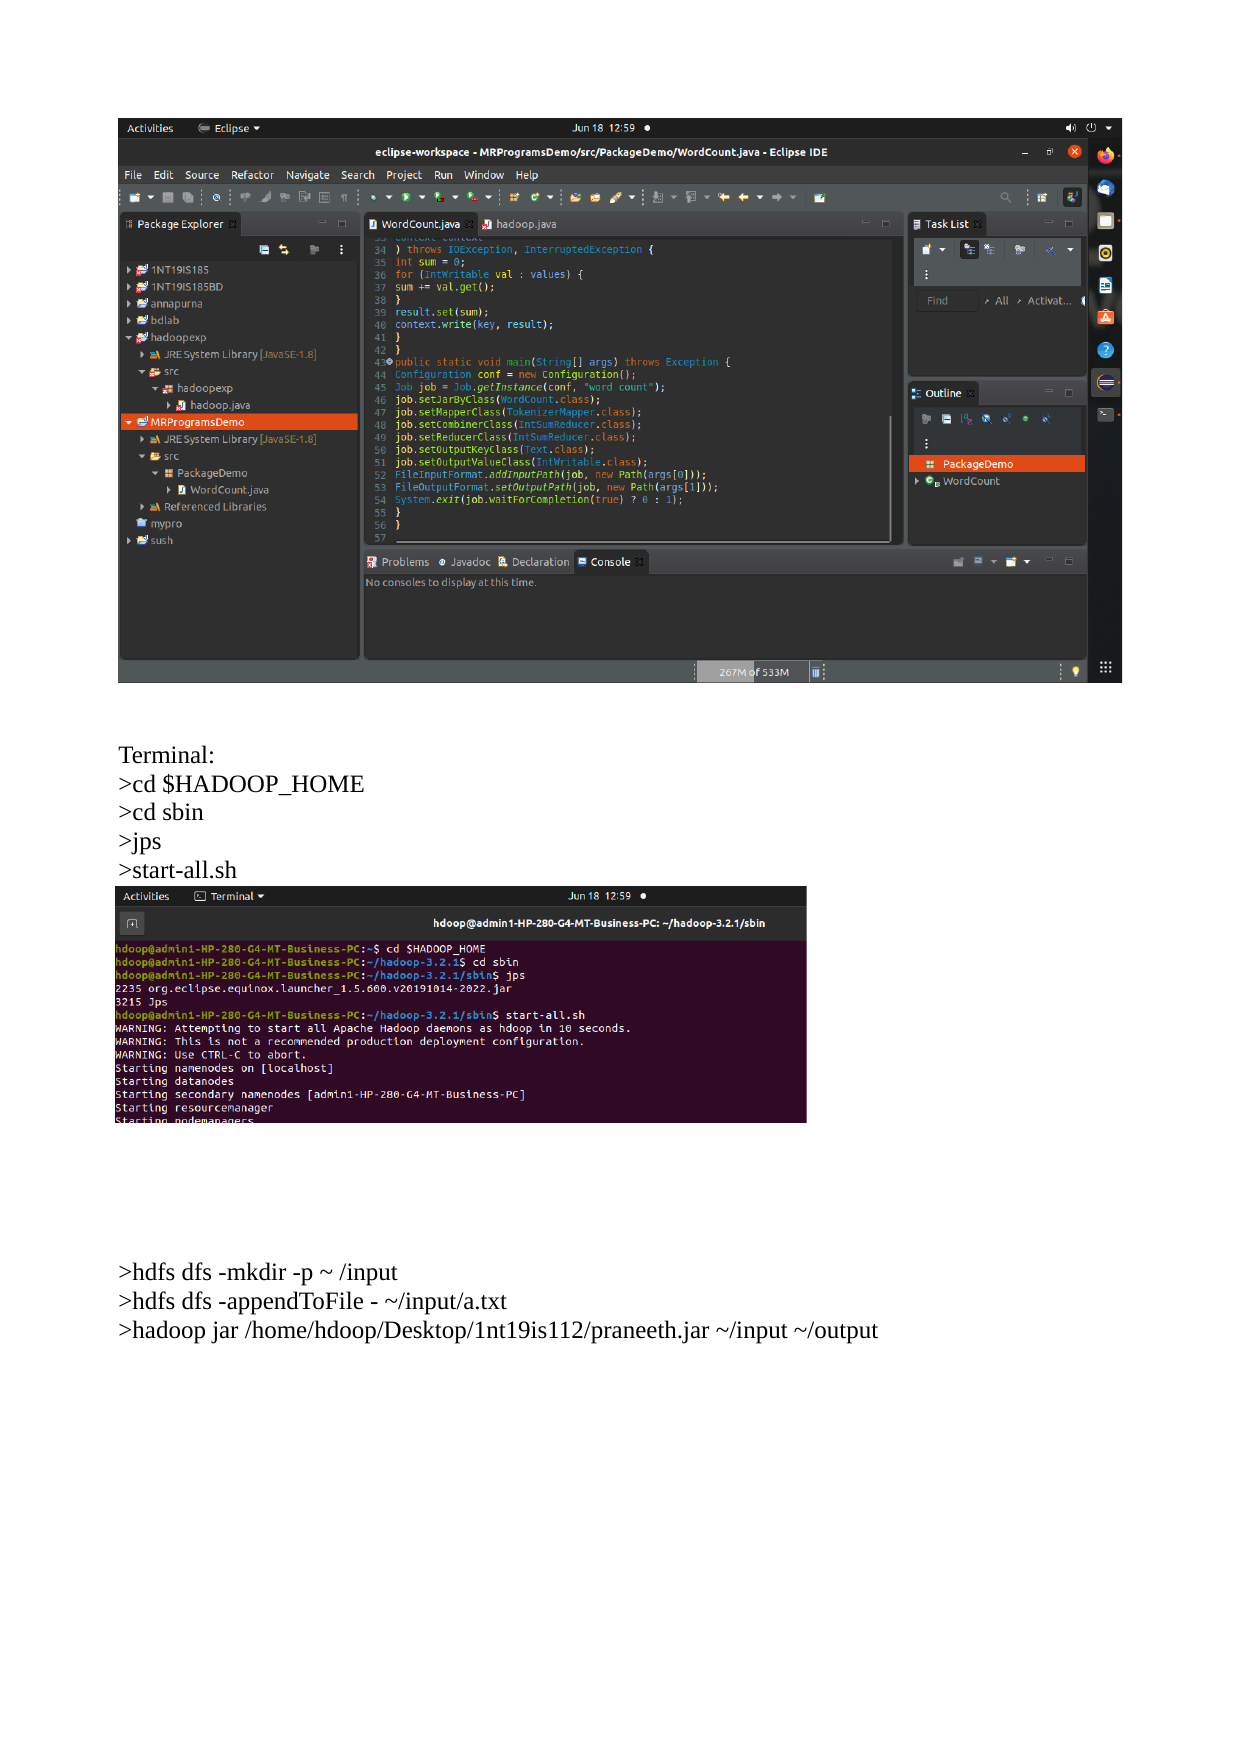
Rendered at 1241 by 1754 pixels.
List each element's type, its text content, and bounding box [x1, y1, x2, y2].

text >jps [118, 826, 1122, 855]
picture [115, 886, 807, 1123]
text >hdfs dfs -appendToFile - ~/input/a.txt [118, 1286, 1122, 1315]
picture [118, 118, 1123, 683]
text >cd sbin [118, 797, 1122, 826]
text >start-all.sh [118, 855, 1122, 884]
text Terminal: [118, 740, 1122, 769]
text >cd $HADOOP_HOME [118, 769, 1122, 797]
text >hadoop jar /home/hdoop/Desktop/1nt19is112/praneeth.jar ~/input ~/output [118, 1315, 1122, 1344]
text >hdfs dfs -mkdir -p ~ /input [118, 1257, 1122, 1286]
